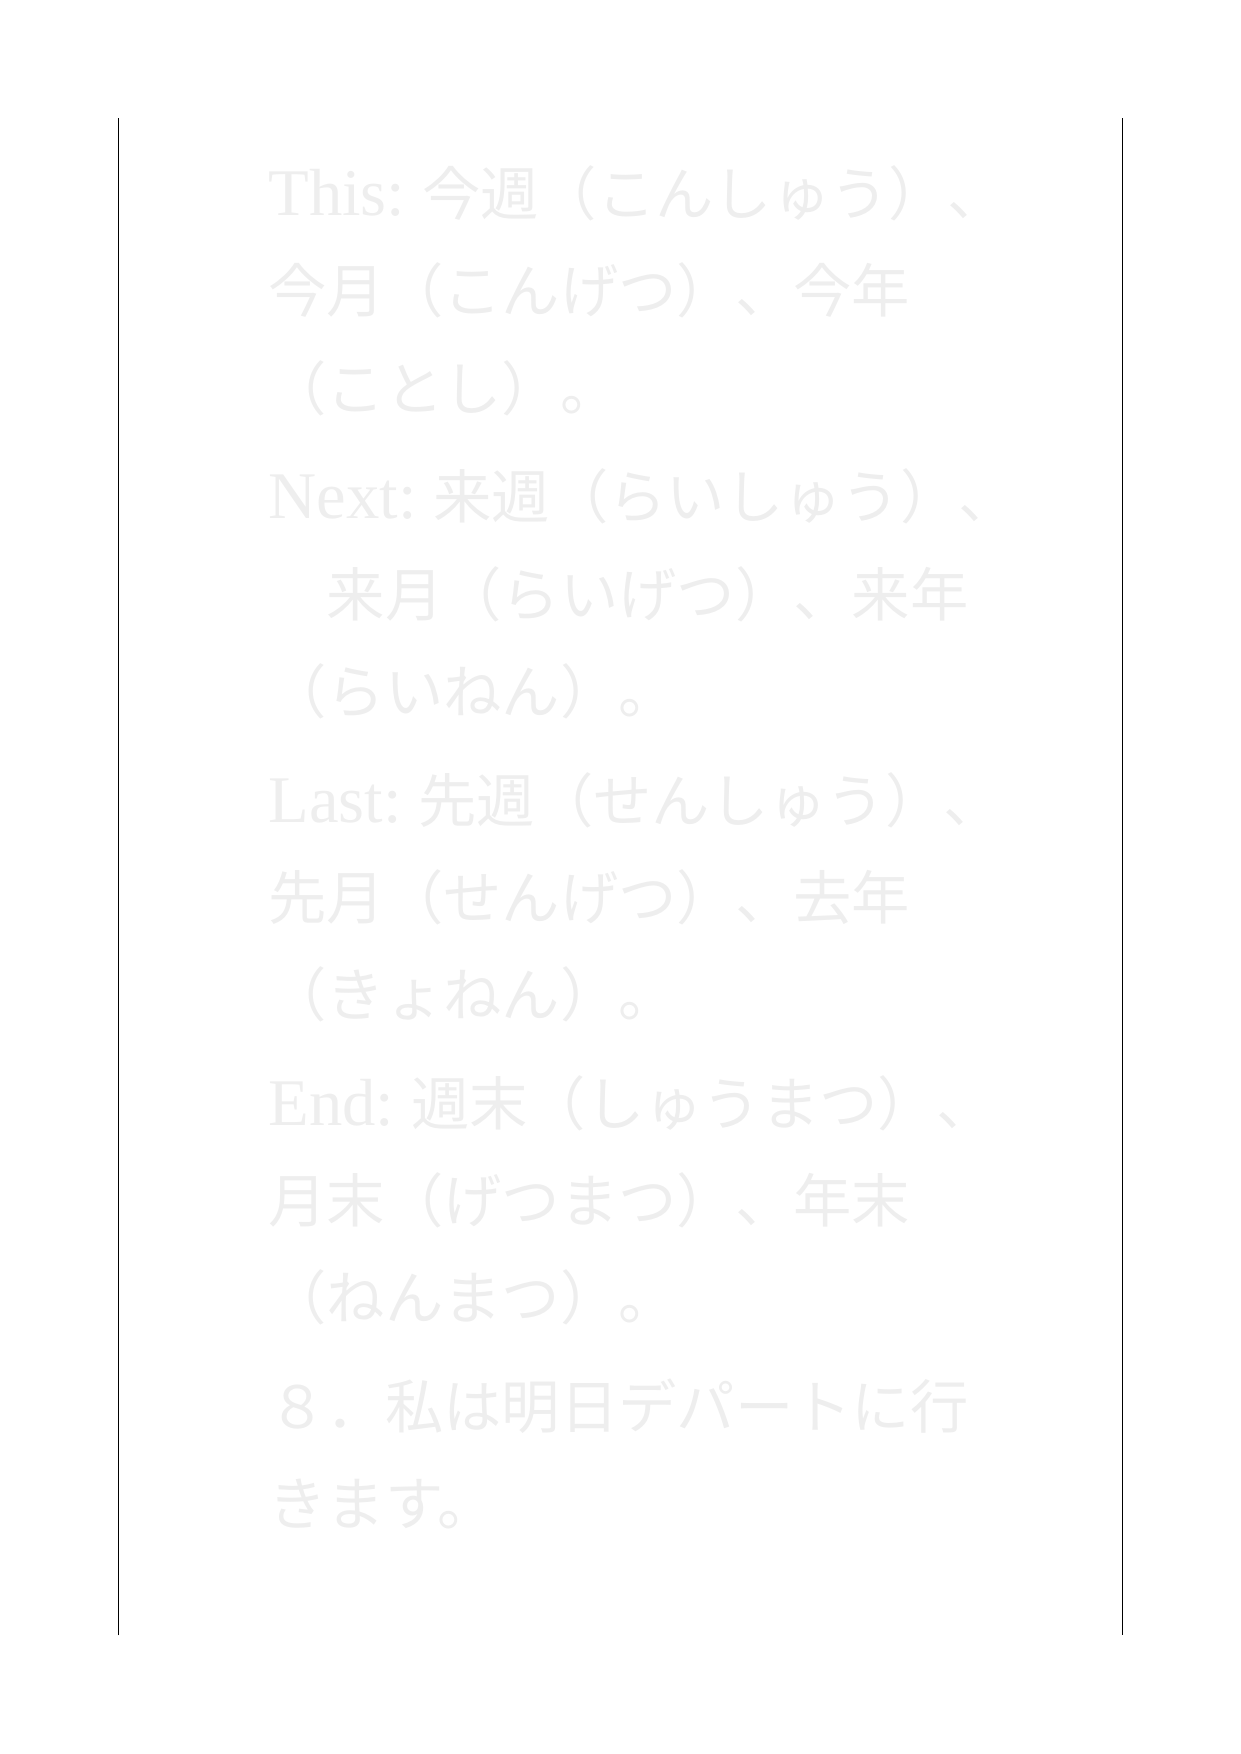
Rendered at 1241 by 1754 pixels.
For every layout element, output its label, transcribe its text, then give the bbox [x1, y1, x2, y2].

text End: 週末（しゅうまつ）、月末（げつまつ）、年末（ねんまつ）。 [268, 1057, 972, 1336]
text Next: 来週（らいしゅう）、 来月（らいげつ）、来年（らいねん）。 [268, 451, 972, 730]
text This: 今週（こんしゅう）、今月（こんげつ）、今年（ことし）。 [268, 148, 972, 427]
text Last: 先週（せんしゅう）、先月（せんげつ）、去年（きょねん）。 [268, 754, 972, 1033]
text ８．私は明日デパートに行きます。 [268, 1361, 972, 1542]
